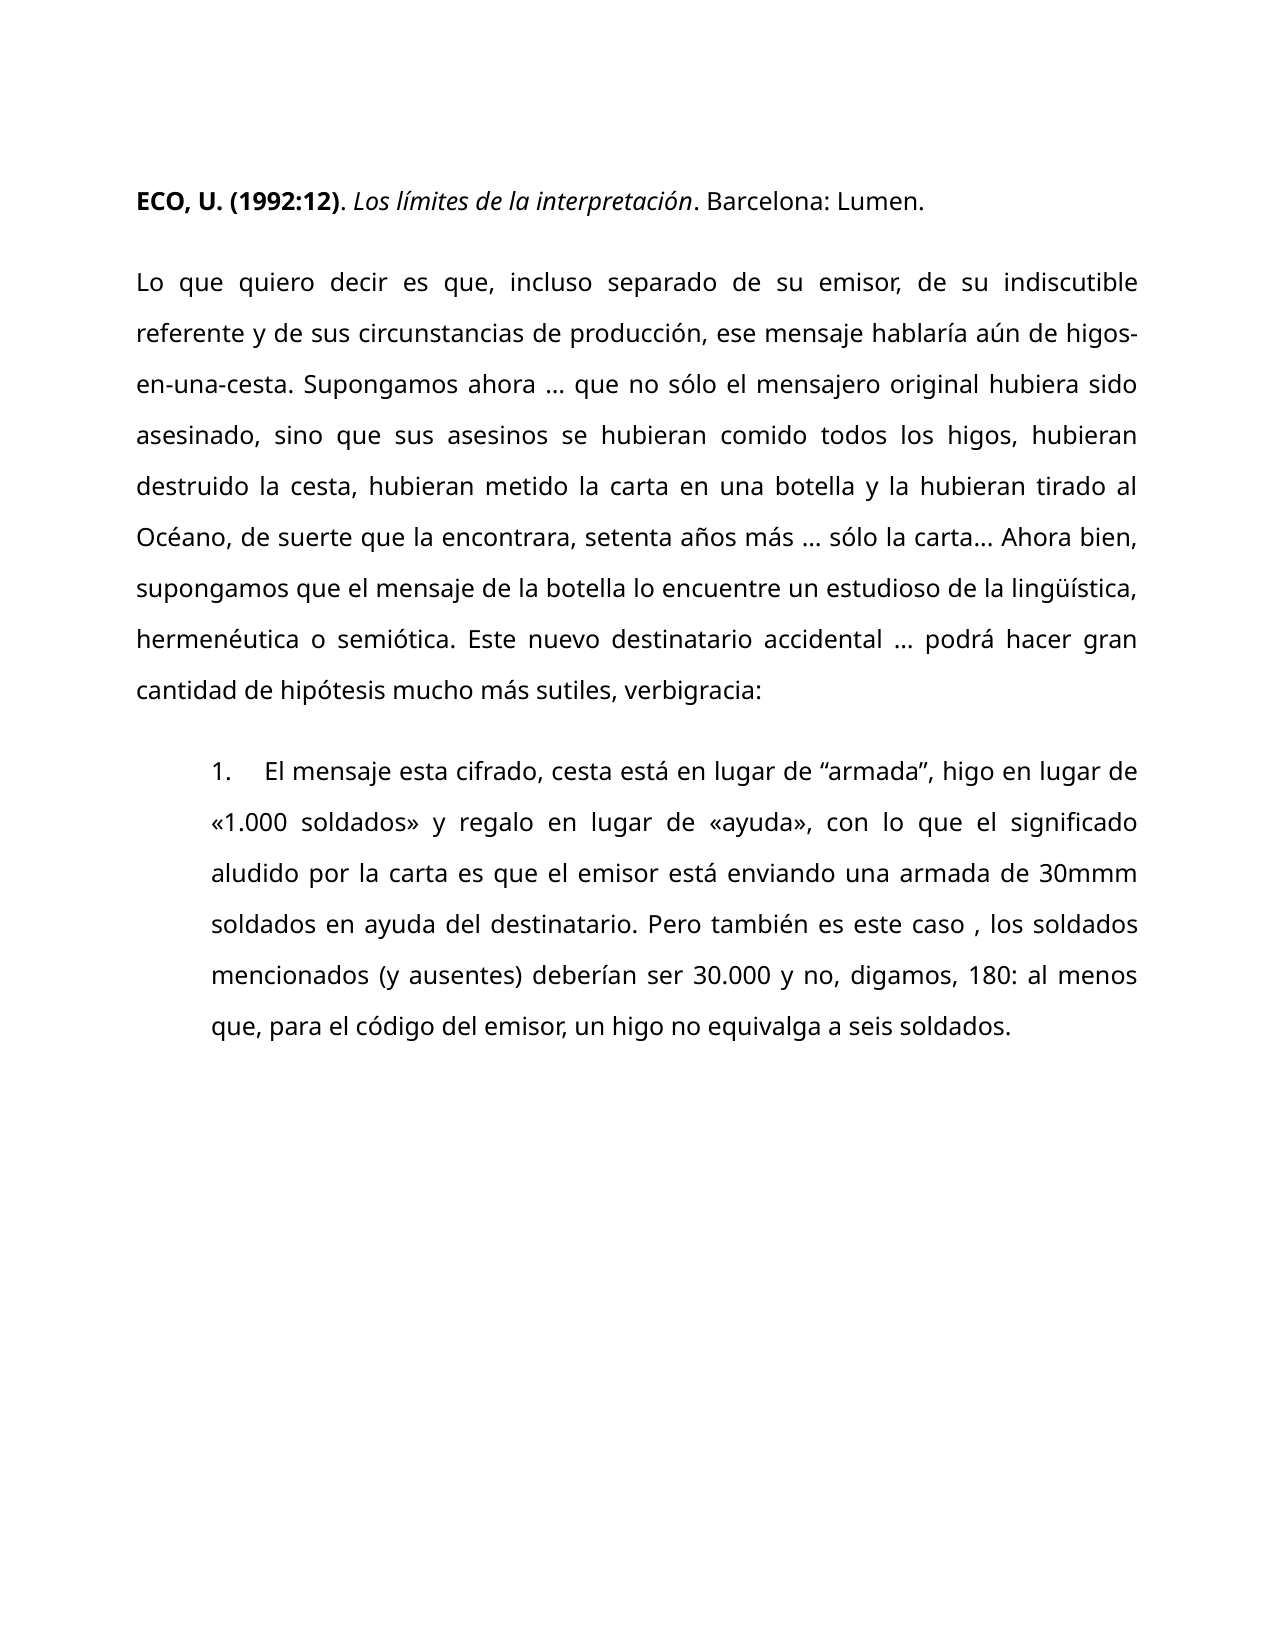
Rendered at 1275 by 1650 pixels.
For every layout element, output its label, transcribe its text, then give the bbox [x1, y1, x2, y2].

text Lo que quiero decir es que, incluso separado de su emisor, de su indiscutible referente y de sus circunstancias de producción, ese mensaje hablaría aún de higos-en-una-cesta. Supongamos ahora … que no sólo el mensajero original hubiera sido asesinado, sino que sus asesinos se hubieran comido todos los higos, hubieran destruido la cesta, hubieran metido la carta en una botella y la hubieran tirado al Océano, de suerte que la encontrara, setenta años más … sólo la carta... Ahora bien, supongamos que el mensaje de la botella lo encuentre un estudioso de la lingüística, hermenéutica o semiótica. Este nuevo destinatario accidental … podrá hacer gran cantidad de hipótesis mucho más sutiles, verbigracia: [136, 264, 1139, 707]
text 1. El mensaje esta cifrado, cesta está en lugar de “armada”, higo en lugar de «1.000 soldados» y regalo en lugar de «ayuda», con lo que el significado aludido por la carta es que el emisor está enviando una armada de 30mmm soldados en ayuda del destinatario. Pero también es este caso , los soldados mencionados (y ausentes) deberían ser 30.000 y no, digamos, 180: al menos que, para el código del emisor, un higo no equivalga a seis soldados. [211, 753, 1139, 1042]
text ECO, U. (1992:12). Los límites de la interpretación. Barcelona: Lumen. [136, 184, 1139, 218]
